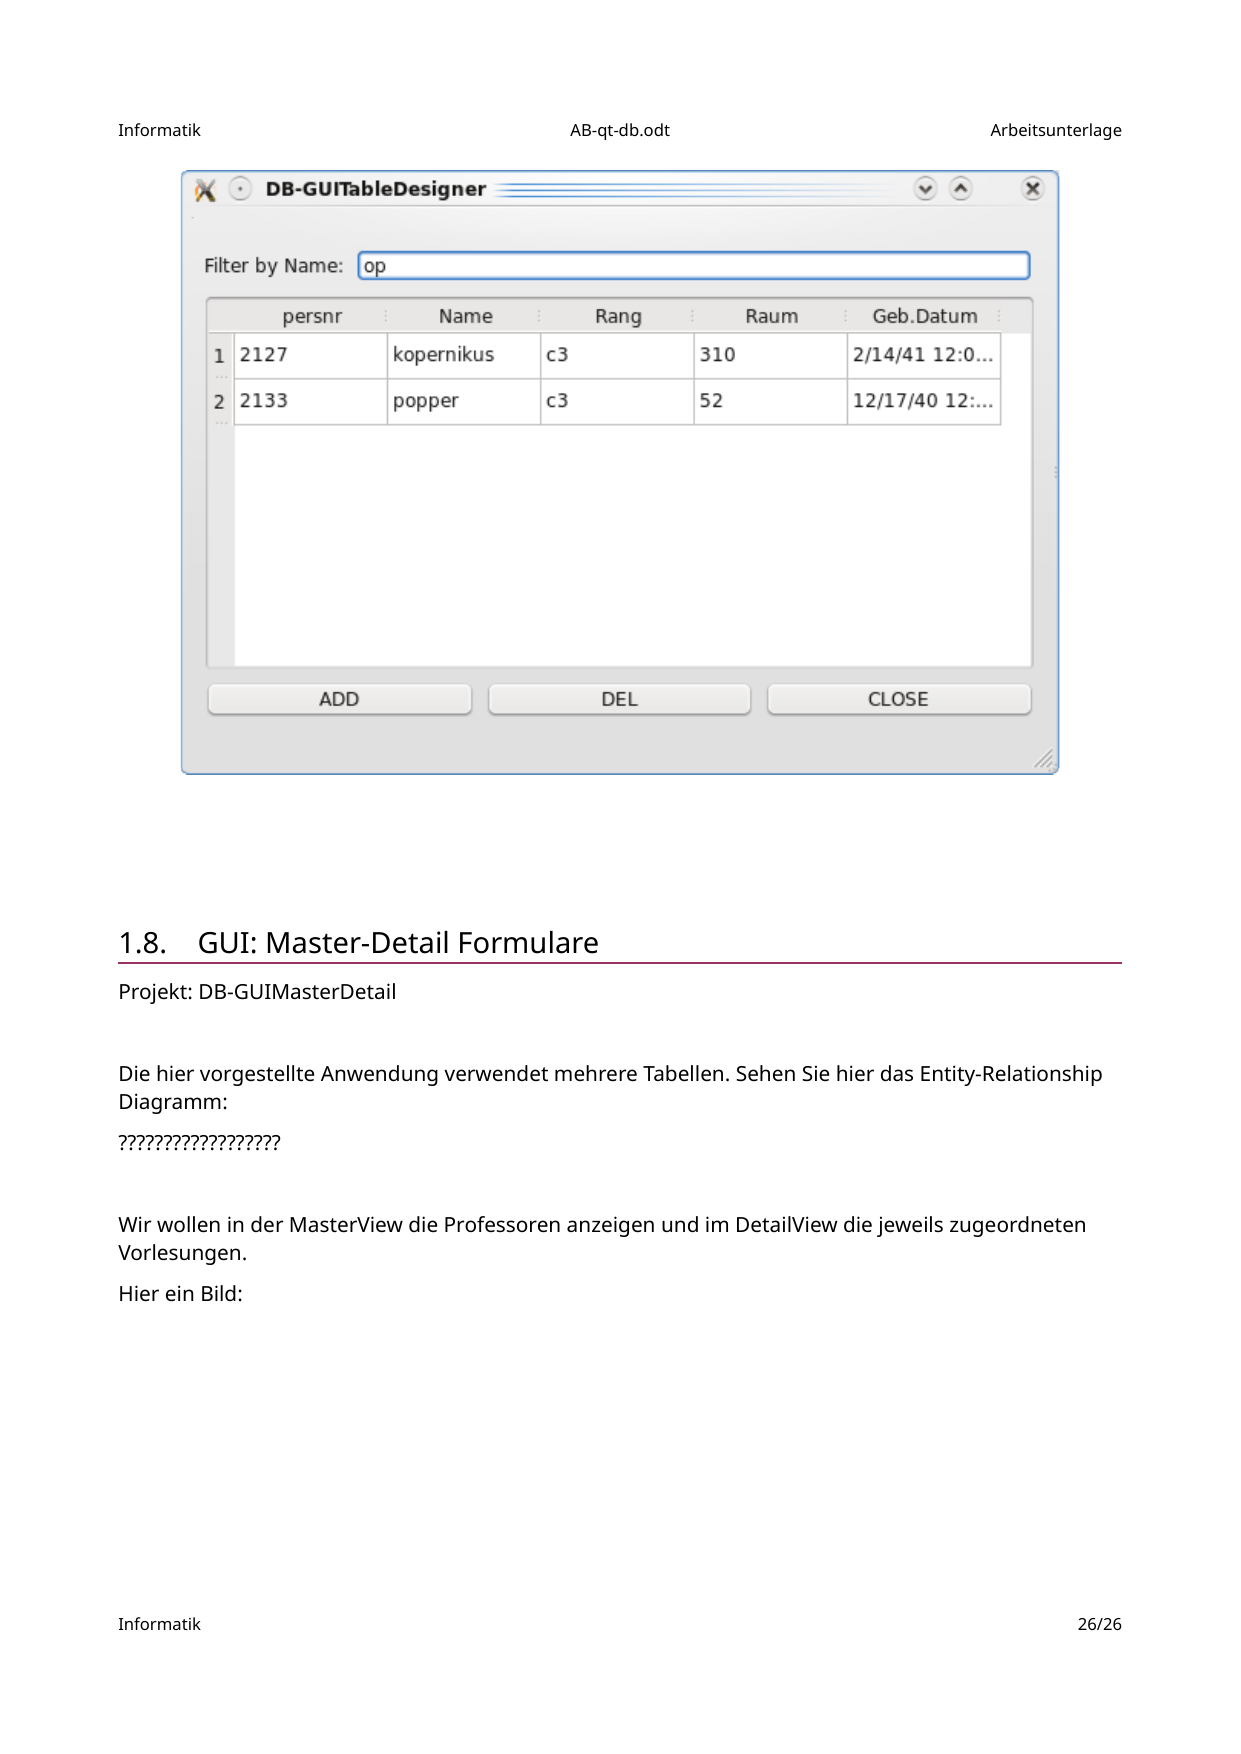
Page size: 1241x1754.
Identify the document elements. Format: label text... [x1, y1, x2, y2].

text Die hier vorgestellte Anwendung verwendet mehrere Tabellen. Sehen Sie hier das Entity-Relationship Diagramm: [118, 1059, 1122, 1116]
text Hier ein Bild: [118, 1279, 1122, 1308]
subtitle GUI: Master-Detail Formulare [118, 923, 1122, 962]
text Projekt: DB-GUIMasterDetail [118, 977, 1122, 1005]
text ?????????????????? [118, 1128, 1122, 1157]
picture [180, 170, 1060, 775]
text Wir wollen in der MasterView die Professoren anzeigen und im DetailView die jeweils zugeordneten Vorlesungen. [118, 1210, 1122, 1267]
